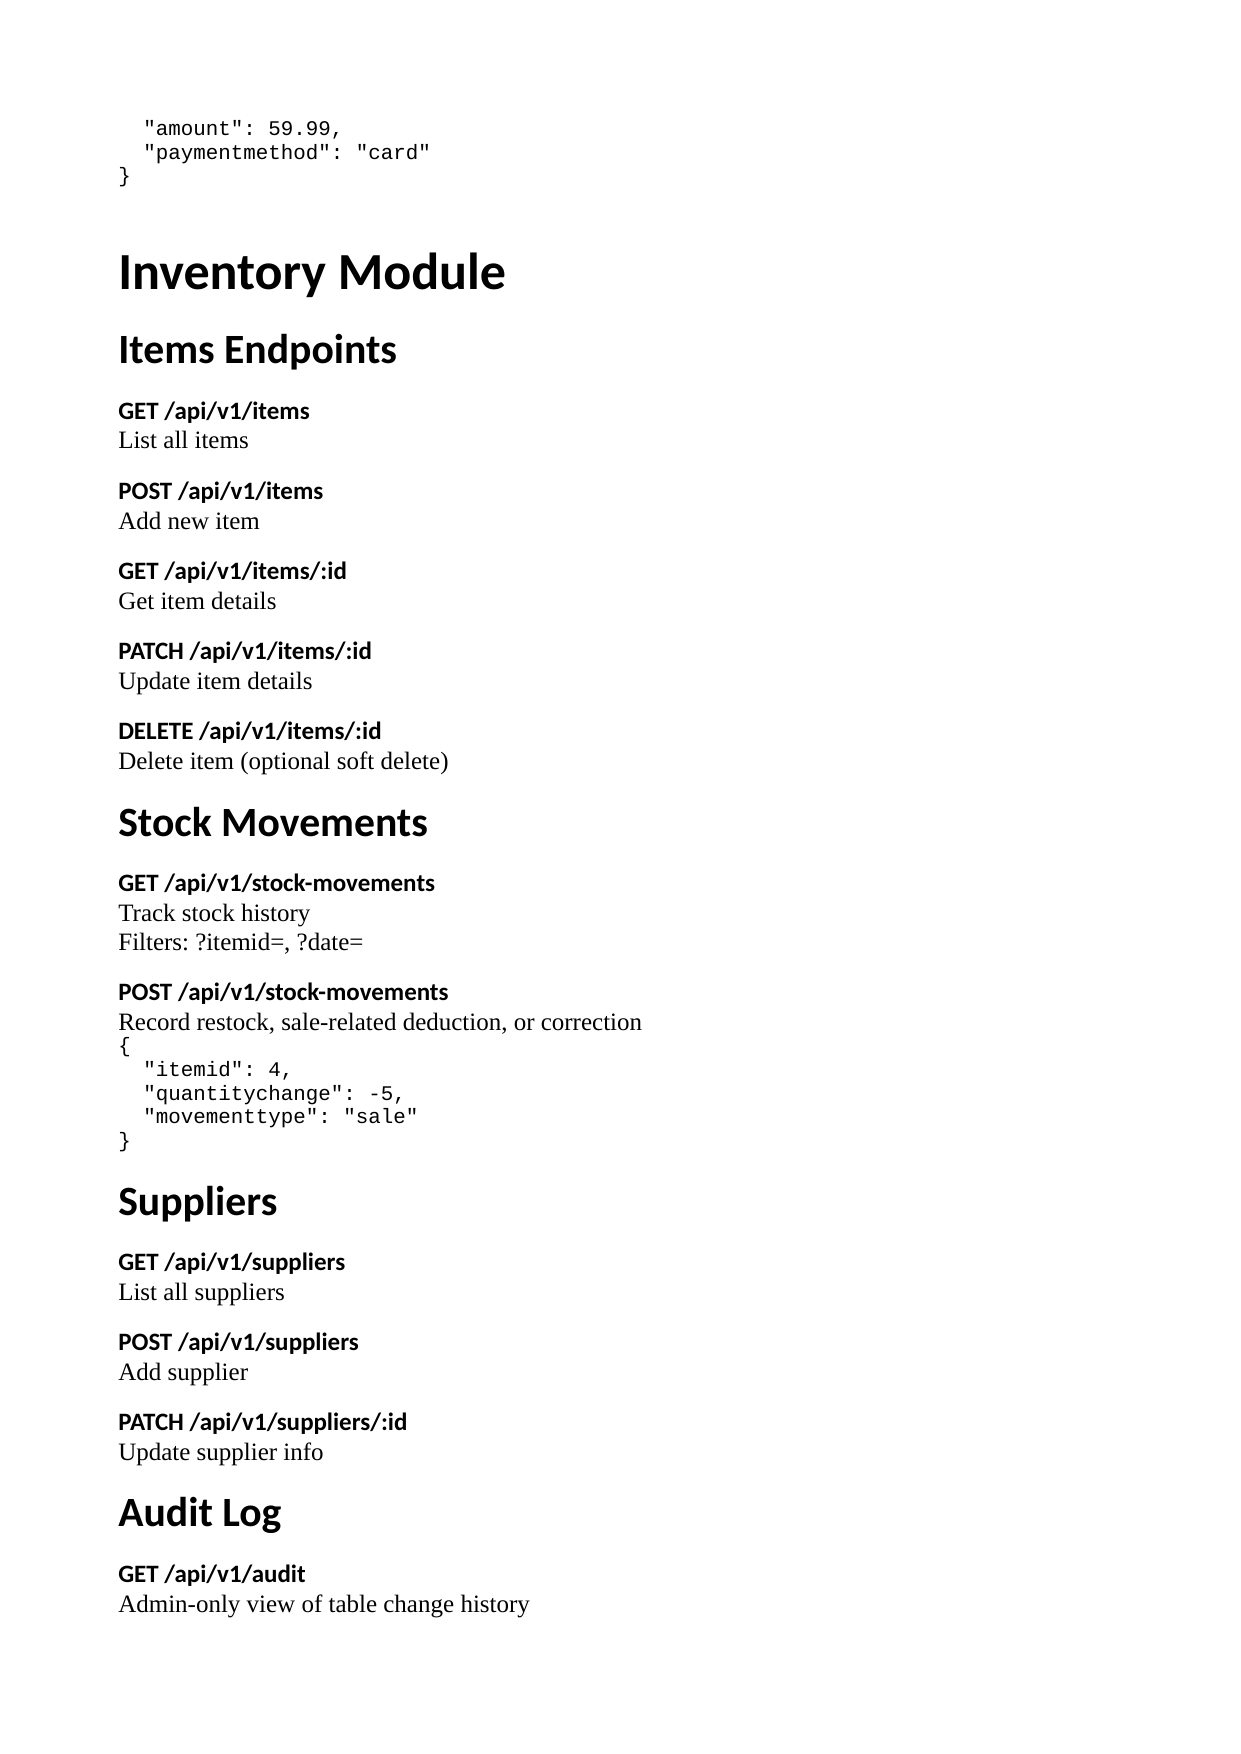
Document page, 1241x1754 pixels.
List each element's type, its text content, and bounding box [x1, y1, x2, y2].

subtitle POST /api/v1/stock-movements [118, 976, 1122, 1007]
text Add supplier [118, 1357, 1122, 1386]
subtitle Audit Log [118, 1486, 1122, 1537]
subtitle GET /api/v1/items/:id [118, 555, 1122, 586]
text Delete item (optional soft delete) [118, 746, 1122, 775]
subtitle PATCH /api/v1/items/:id [118, 635, 1122, 666]
subtitle Items Endpoints [118, 323, 1122, 374]
subtitle Stock Movements [118, 796, 1122, 846]
text Get item details [118, 586, 1122, 614]
text "amount": 59.99, "paymentmethod": "card" } [118, 118, 1122, 189]
subtitle GET /api/v1/audit [118, 1558, 1122, 1589]
text Update supplier info [118, 1437, 1122, 1466]
subtitle Inventory Module [118, 239, 1122, 303]
text List all suppliers [118, 1277, 1122, 1305]
text { "itemid": 4, "quantitychange": -5, "movementtype": "sale" } [118, 1035, 1122, 1154]
text Add new item [118, 506, 1122, 534]
subtitle PATCH /api/v1/suppliers/:id [118, 1406, 1122, 1437]
text Update item details [118, 666, 1122, 695]
text Record restock, sale-related deduction, or correction [118, 1007, 1122, 1035]
text List all items [118, 426, 1122, 454]
subtitle POST /api/v1/items [118, 475, 1122, 506]
text Filters: ?itemid=, ?date= [118, 927, 1122, 955]
subtitle GET /api/v1/items [118, 395, 1122, 426]
subtitle DELETE /api/v1/items/:id [118, 716, 1122, 746]
subtitle GET /api/v1/suppliers [118, 1246, 1122, 1277]
text Admin-only view of table change history [118, 1589, 1122, 1617]
subtitle POST /api/v1/suppliers [118, 1326, 1122, 1357]
text Track stock history [118, 898, 1122, 927]
subtitle GET /api/v1/stock-movements [118, 867, 1122, 898]
subtitle Suppliers [118, 1174, 1122, 1225]
